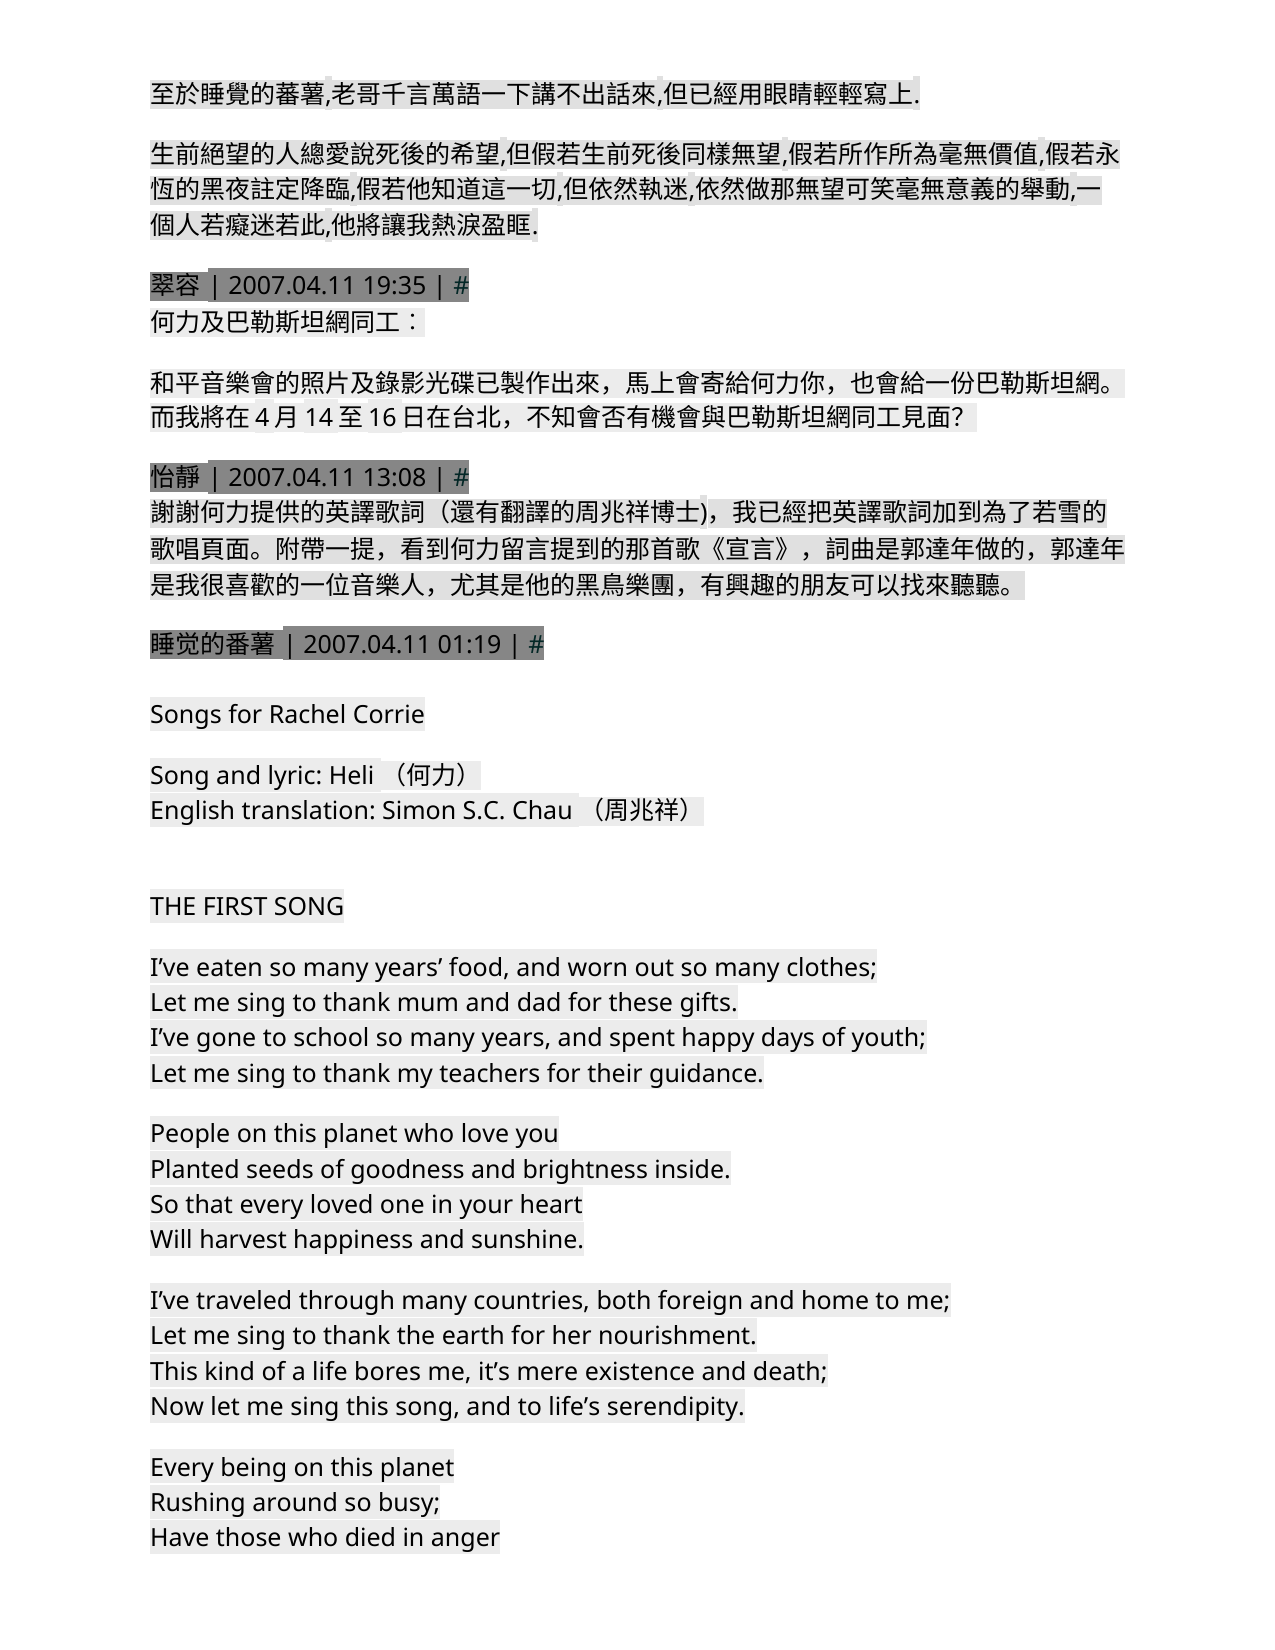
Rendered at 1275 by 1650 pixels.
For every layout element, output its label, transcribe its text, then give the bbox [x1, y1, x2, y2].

text 怡靜 | 2007.04.11 13:08 | # [150, 458, 1125, 494]
text 何力及巴勒斯坦網同工︰ [150, 302, 1125, 337]
text 生前絕望的人總愛說死後的希望,但假若生前死後同樣無望,假若所作所為毫無價值,假若永恆的黑夜註定降臨,假若他知道這一切,但依然執迷,依然做那無望可笑毫無意義的舉動,一個人若癡迷若此,他將讓我熱淚盈眶. [150, 135, 1125, 242]
text People on this planet who love you Planted seeds of goodness and brightness inside. So that every loved one in your heart Will harvest happiness and sunshine. [150, 1114, 1125, 1256]
text Song and lyric: Heli （何力） English translation: Simon S.C. Chau （周兆祥） [150, 756, 1125, 862]
text I’ve eaten so many years’ food, and worn out so many clothes; Let me sing to thank mum and dad for these gifts. I’ve gone to school so many years, and spent happy days of youth; Let me sing to thank my teachers for their guidance. [150, 948, 1125, 1089]
text THE FIRST SONG [150, 887, 1125, 923]
text Every being on this planet Rushing around so busy; Have those who died in anger [150, 1448, 1125, 1554]
text I’ve traveled through many countries, both foreign and home to me; Let me sing to thank the earth for her nourishment. This kind of a life bores me, it’s mere existence and death; Now let me sing this song, and to life’s serendipity. [150, 1281, 1125, 1423]
text 至於睡覺的蕃薯,老哥千言萬語一下講不出話來,但已經用眼睛輕輕寫上. [150, 75, 1125, 110]
text Songs for Rachel Corrie [150, 660, 1125, 731]
text 睡觉的番薯 | 2007.04.11 01:19 | # [150, 625, 1125, 660]
text 翠容 | 2007.04.11 19:35 | # [150, 267, 1125, 302]
text 謝謝何力提供的英譯歌詞（還有翻譯的周兆祥博士)，我已經把英譯歌詞加到為了若雪的歌唱頁面。附帶一提，看到何力留言提到的那首歌《宣言》，詞曲是郭達年做的，郭達年是我很喜歡的一位音樂人，尤其是他的黑鳥樂團，有興趣的朋友可以找來聽聽。 [150, 494, 1125, 600]
text 和平音樂會的照片及錄影光碟已製作出來，馬上會寄給何力你，也會給一份巴勒斯坦網。而我將在4月14至16日在台北，不知會否有機會與巴勒斯坦網同工見面？ [150, 362, 1125, 433]
